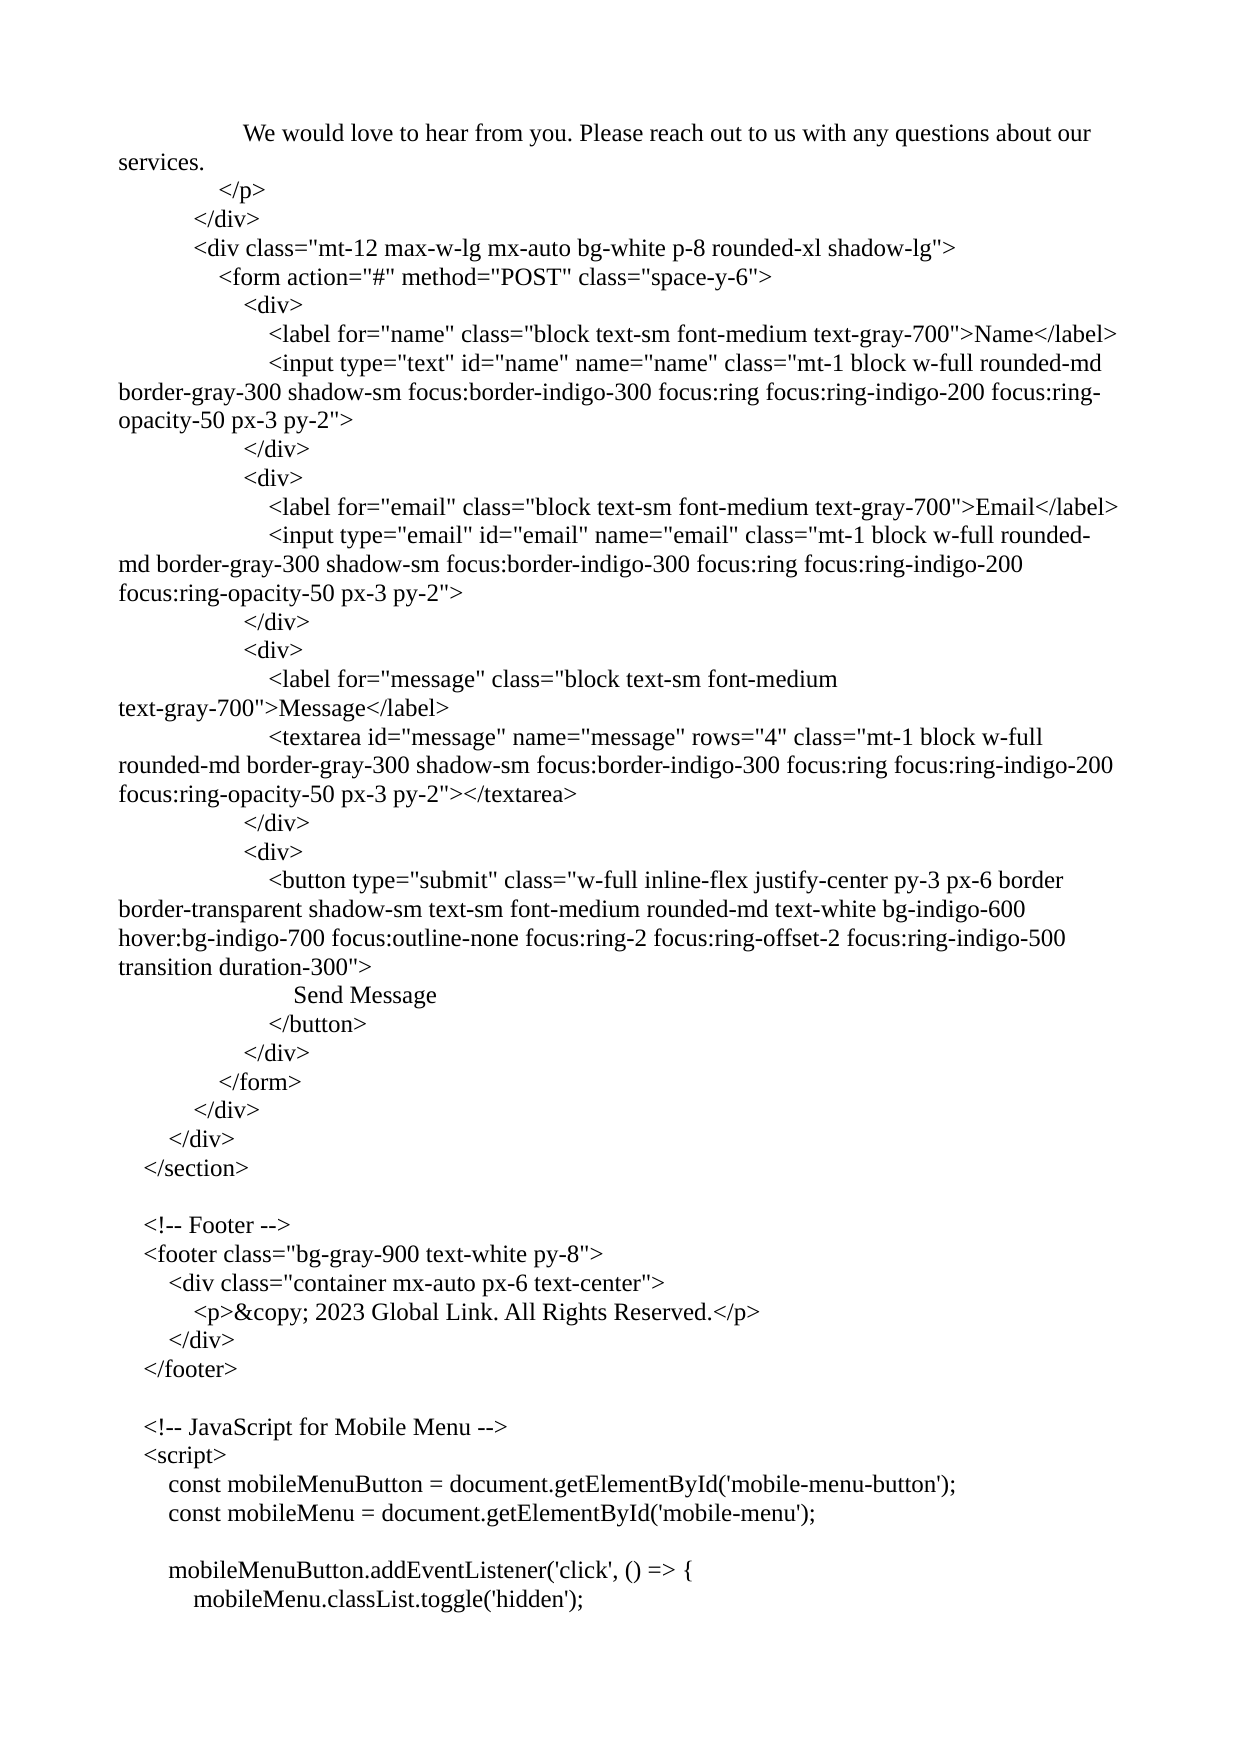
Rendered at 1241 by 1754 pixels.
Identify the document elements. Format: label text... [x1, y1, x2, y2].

text </section> [118, 1153, 1122, 1182]
text <textarea id="message" name="message" rows="4" class="mt-1 block w-full rounded-md border-gray-300 shadow-sm focus:border-indigo-300 focus:ring focus:ring-indigo-200 focus:ring-opacity-50 px-3 py-2"></textarea> [118, 722, 1122, 808]
text </div> [118, 607, 1122, 636]
text </div> [118, 1124, 1122, 1153]
text <div> [118, 463, 1122, 492]
text Send Message [118, 981, 1122, 1009]
text const mobileMenu = document.getElementById('mobile-menu'); [118, 1498, 1122, 1527]
text <div> [118, 291, 1122, 319]
text <label for="email" class="block text-sm font-medium text-gray-700">Email</label> [118, 492, 1122, 521]
text <input type="text" id="name" name="name" class="mt-1 block w-full rounded-md border-gray-300 shadow-sm focus:border-indigo-300 focus:ring focus:ring-indigo-200 focus:ring-opacity-50 px-3 py-2"> [118, 348, 1122, 434]
text </div> [118, 204, 1122, 233]
text <form action="#" method="POST" class="space-y-6"> [118, 262, 1122, 291]
text </p> [118, 176, 1122, 204]
text <div class="container mx-auto px-6 text-center"> [118, 1268, 1122, 1297]
text <!-- Footer --> [118, 1211, 1122, 1239]
text </form> [118, 1067, 1122, 1096]
text const mobileMenuButton = document.getElementById('mobile-menu-button'); [118, 1469, 1122, 1498]
text </div> [118, 1326, 1122, 1354]
text <input type="email" id="email" name="email" class="mt-1 block w-full rounded-md border-gray-300 shadow-sm focus:border-indigo-300 focus:ring focus:ring-indigo-200 focus:ring-opacity-50 px-3 py-2"> [118, 521, 1122, 607]
text mobileMenuButton.addEventListener('click', () => { [118, 1556, 1122, 1584]
text <footer class="bg-gray-900 text-white py-8"> [118, 1239, 1122, 1268]
text </div> [118, 1038, 1122, 1067]
text </div> [118, 1096, 1122, 1124]
text <label for="message" class="block text-sm font-medium text-gray-700">Message</label> [118, 664, 1122, 722]
text We would love to hear from you. Please reach out to us with any questions about our services. [118, 118, 1122, 176]
text mobileMenu.classList.toggle('hidden'); [118, 1584, 1122, 1613]
text <div class="mt-12 max-w-lg mx-auto bg-white p-8 rounded-xl shadow-lg"> [118, 233, 1122, 262]
text <button type="submit" class="w-full inline-flex justify-center py-3 px-6 border border-transparent shadow-sm text-sm font-medium rounded-md text-white bg-indigo-600 hover:bg-indigo-700 focus:outline-none focus:ring-2 focus:ring-offset-2 focus:ring-indigo-500 transition duration-300"> [118, 866, 1122, 981]
text </div> [118, 434, 1122, 463]
text <div> [118, 636, 1122, 664]
text </div> [118, 808, 1122, 837]
text <script> [118, 1441, 1122, 1469]
text </button> [118, 1009, 1122, 1038]
text </footer> [118, 1354, 1122, 1383]
text <!-- JavaScript for Mobile Menu --> [118, 1412, 1122, 1441]
text <div> [118, 837, 1122, 866]
text <label for="name" class="block text-sm font-medium text-gray-700">Name</label> [118, 319, 1122, 348]
text <p>&copy; 2023 Global Link. All Rights Reserved.</p> [118, 1297, 1122, 1326]
